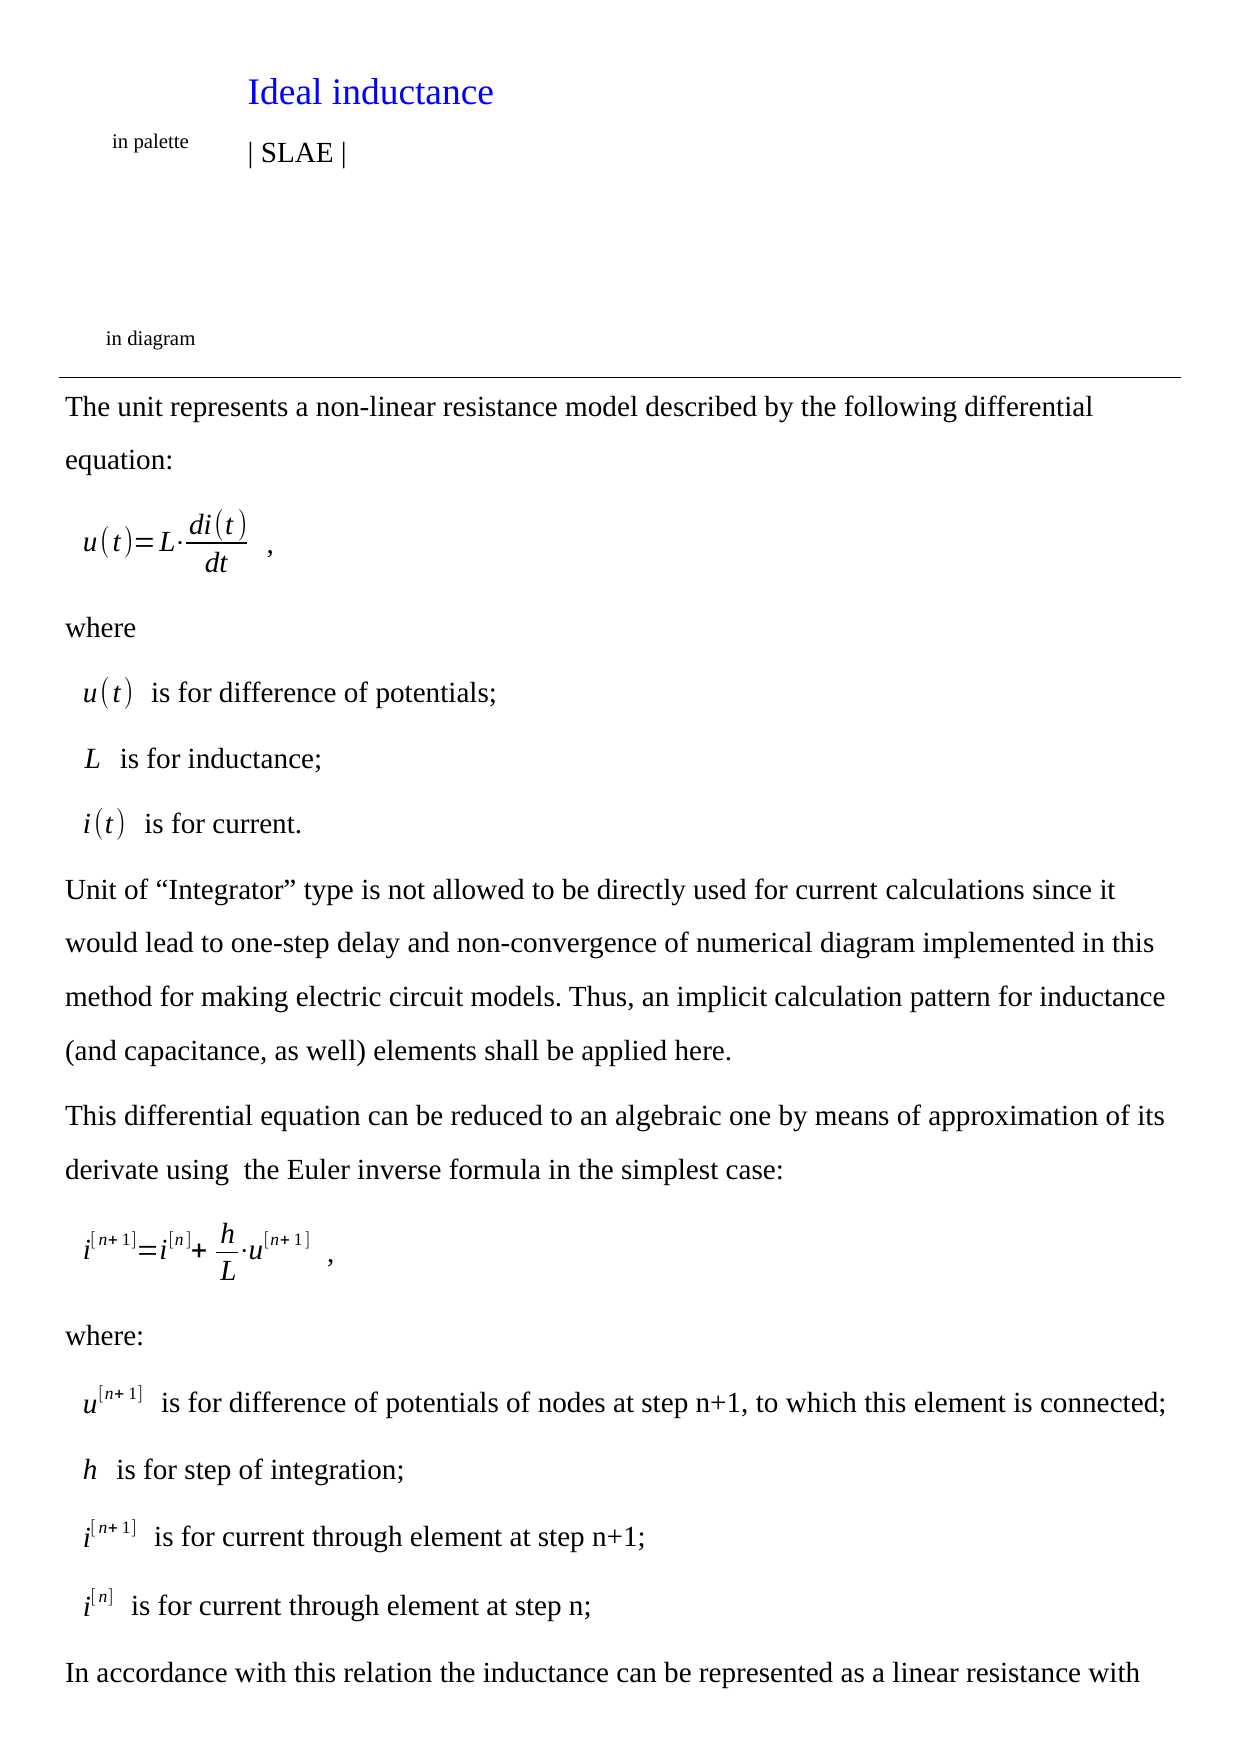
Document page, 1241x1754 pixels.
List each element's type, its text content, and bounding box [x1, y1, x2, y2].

table_cell in palette [59, 124, 242, 181]
table_header [59, 59, 242, 124]
table_cell [242, 320, 1181, 377]
table_cell [242, 181, 1181, 320]
table_header Ideal inductance [242, 59, 1181, 124]
table_cell The unit represents a non-linear resistance model described by the following differential equation: , where is for difference of potentials; is for inductance; is for current. Unit of “Integrator” type is not allowed to be directly used for current calculations since it would lead to one-step delay and non-convergence of numerical diagram implemented in this method for making electric circuit models. Thus, an implicit calculation pattern for inductance (and capacitance, as well) elements shall be applied here. This differential equation can be reduced to an algebraic one by means of approximation of its derivate using the Euler inverse formula in the simplest case: , where: is for difference of potentials of nodes at step n+1, to which this element is connected; is for step of integration; is for current through element at step n+1; is for current through element at step n; In accordance with this relation the inductance can be represented as a linear resistance with conductivity equal to: , with current source equal to: . Figure 1 – Internal structure of unit «Ideal inductance» Figure 1 shows an inductance approximation diagram correspondent to the above mentioned relations and graphically represented in the development environment for SimInTech-4 programming system. Properties: Inductance, H – a number defining inductance value. Initial current, А – a number defining current initial value. Examples for filling in the dialog window for unit properties: Notes: Unit property can be scalar only. Named properties are set up as local variable of model (or submodel) in Parameters tab or as global signals of the project via Graphics → Signals main menu option. [59, 378, 1181, 1694]
table_cell [59, 181, 242, 320]
table_cell | SLAE | [242, 124, 1181, 181]
table_cell in diagram [59, 320, 242, 377]
